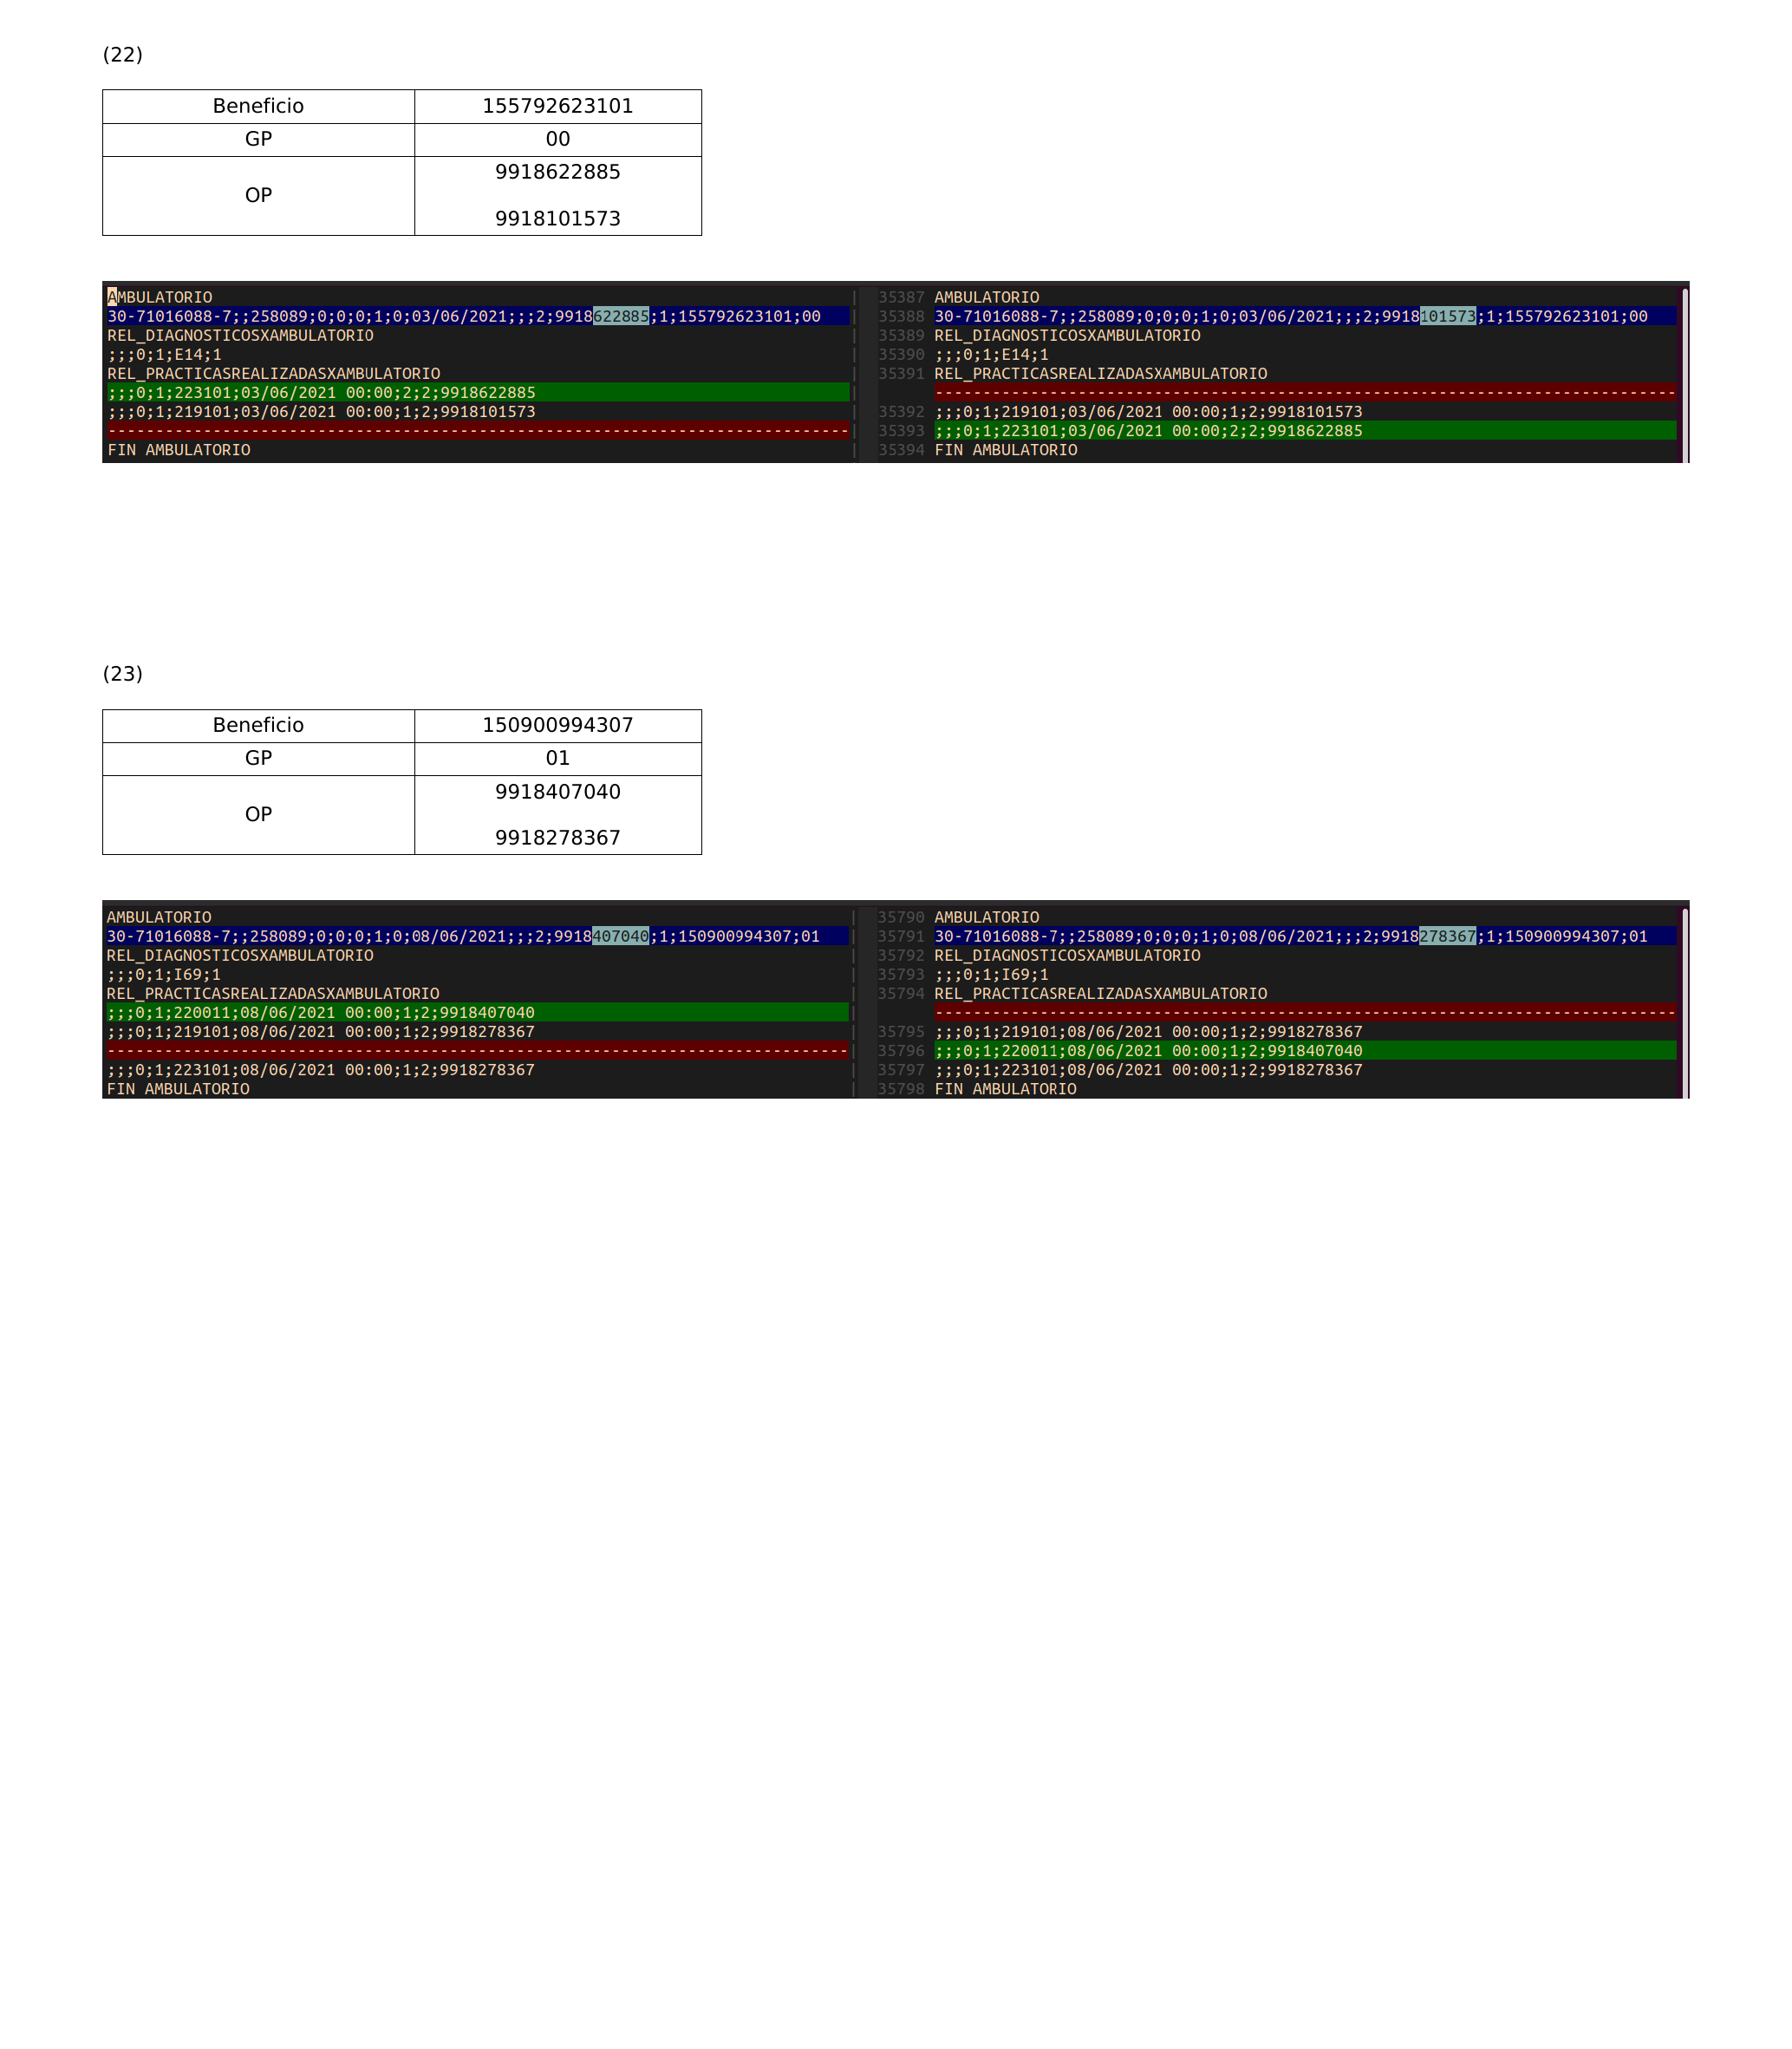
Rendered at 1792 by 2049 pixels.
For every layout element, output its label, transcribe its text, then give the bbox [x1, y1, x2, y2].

picture [102, 900, 1690, 1099]
table_cell GP [103, 743, 414, 775]
text (22) [102, 43, 1690, 67]
table_cell OP [103, 776, 414, 854]
table_header Beneficio [103, 90, 414, 123]
text (23) [102, 662, 1690, 686]
table_header Beneficio [103, 710, 414, 742]
picture [102, 281, 1690, 463]
table_cell 9918622885 9918101573 [415, 157, 701, 235]
table_cell 00 [415, 124, 701, 156]
table_cell 01 [415, 743, 701, 775]
table_header 155792623101 [415, 90, 701, 123]
table_header 150900994307 [415, 710, 701, 742]
table_cell GP [103, 124, 414, 156]
table_cell 9918407040 9918278367 [415, 776, 701, 854]
table_cell OP [103, 157, 414, 235]
